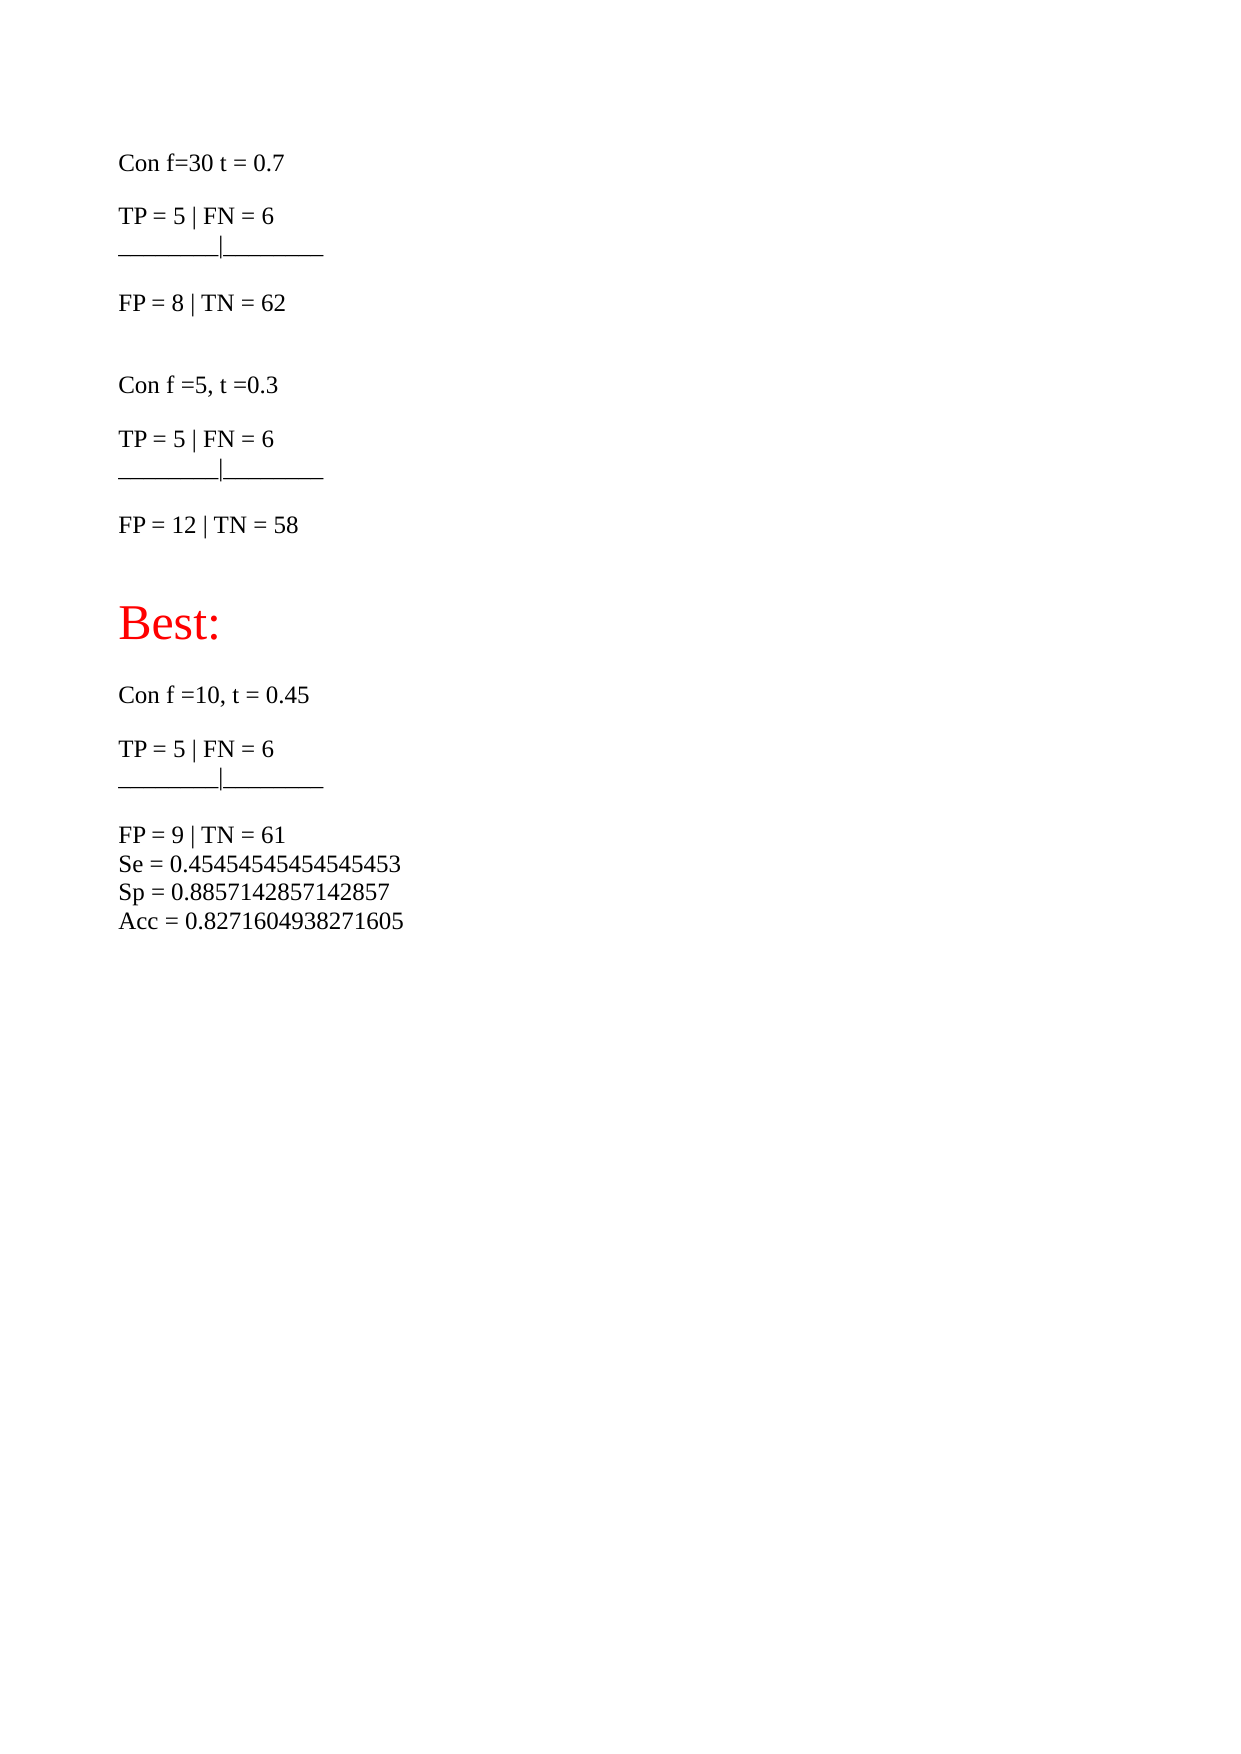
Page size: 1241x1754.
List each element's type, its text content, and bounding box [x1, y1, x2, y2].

text ________|________ [118, 230, 1122, 259]
text FP = 9 | TN = 61 [118, 820, 1122, 849]
text TP = 5 | FN = 6 [118, 424, 1122, 453]
text Se = 0.45454545454545453 [118, 849, 1122, 877]
text ________|________ [118, 453, 1122, 482]
text Con f=30 t = 0.7 [118, 148, 1122, 176]
text ________|________ [118, 762, 1122, 791]
text Con f =5, t =0.3 [118, 370, 1122, 399]
text TP = 5 | FN = 6 [118, 734, 1122, 762]
text Sp = 0.8857142857142857 [118, 877, 1122, 906]
text TP = 5 | FN = 6 [118, 201, 1122, 230]
text Acc = 0.8271604938271605 [118, 906, 1122, 935]
text Con f =10, t = 0.45 [118, 680, 1122, 709]
text FP = 12 | TN = 58 [118, 510, 1122, 539]
text Best: [118, 593, 1122, 651]
text FP = 8 | TN = 62 [118, 288, 1122, 316]
